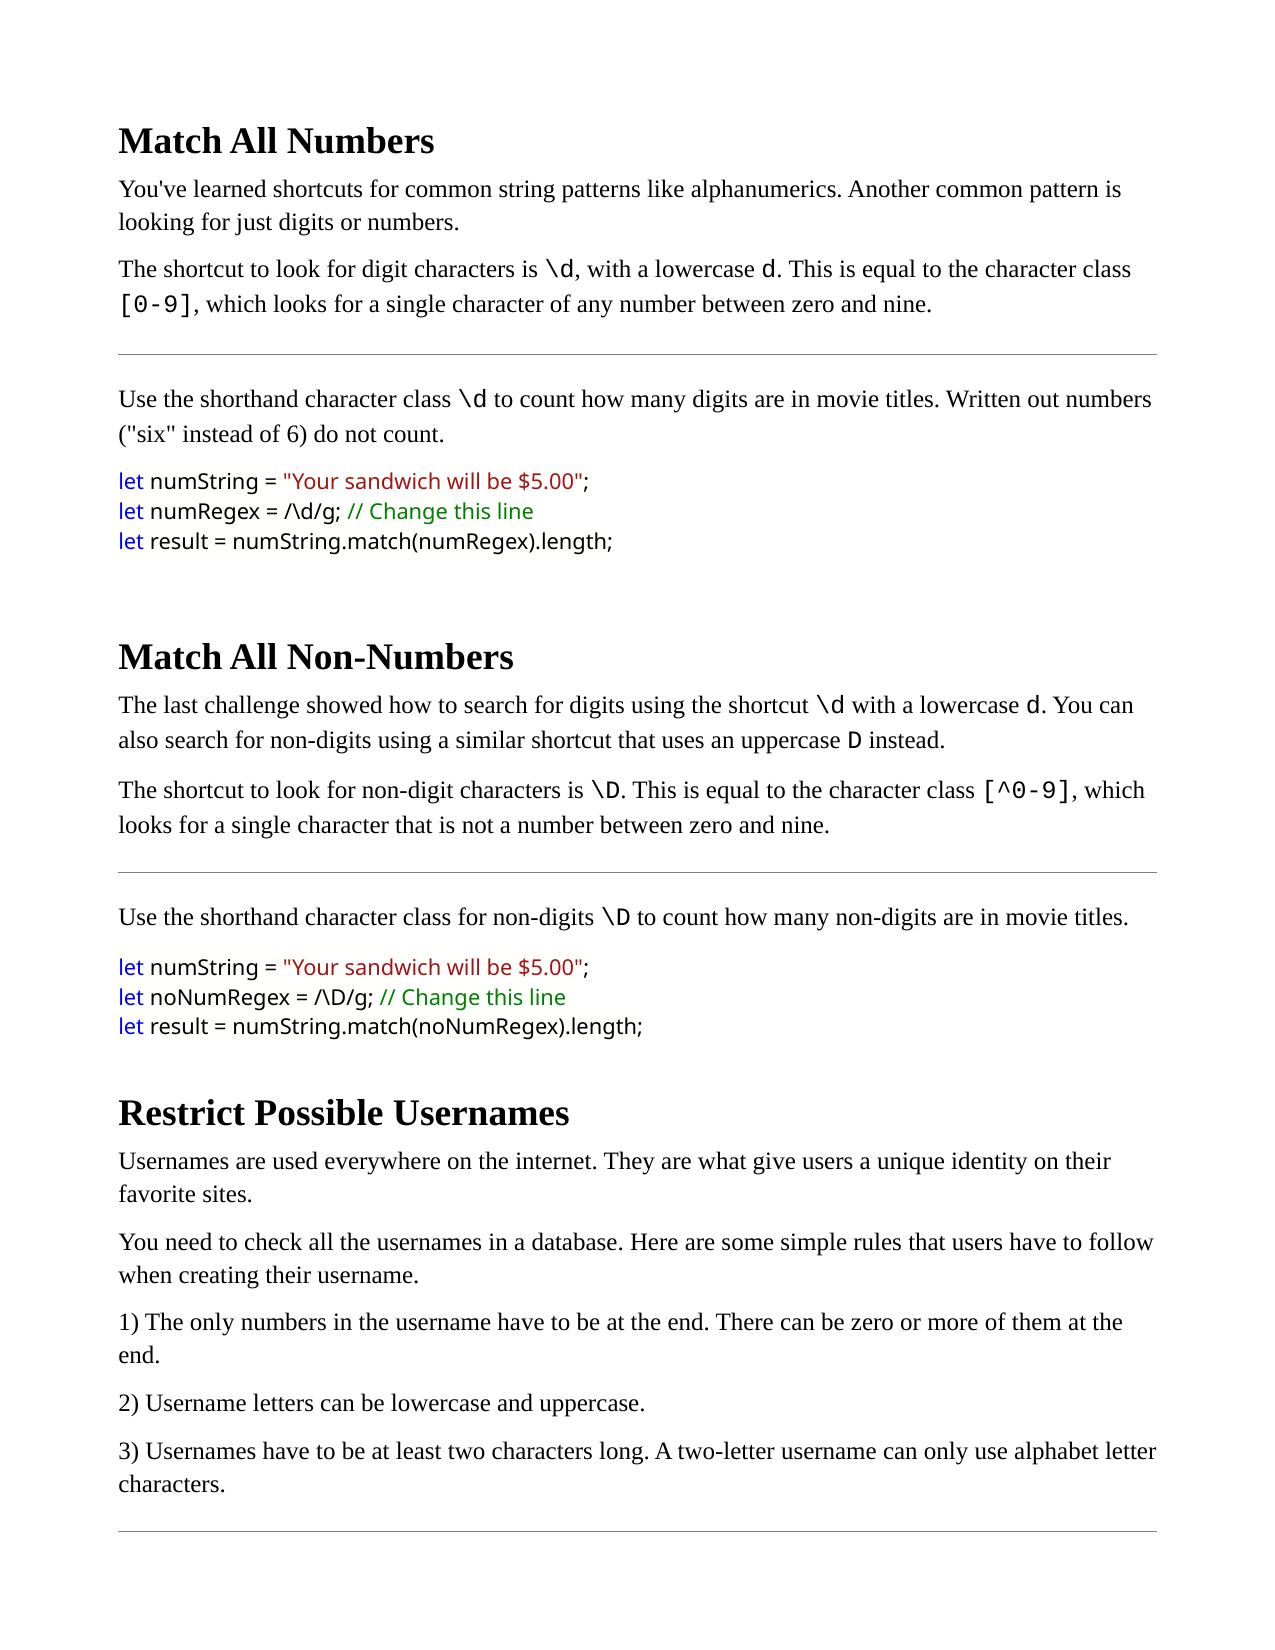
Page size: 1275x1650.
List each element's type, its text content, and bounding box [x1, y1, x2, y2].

text You've learned shortcuts for common string patterns like alphanumerics. Another common pattern is looking for just digits or numbers. [118, 174, 1157, 236]
text The shortcut to look for non-digit characters is \D. This is equal to the character class [^0-9], which looks for a single character that is not a number between zero and nine. [118, 775, 1157, 839]
text let numString = "Your sandwich will be $5.00"; [118, 466, 1157, 496]
text Use the shorthand character class \d to count how many digits are in movie titles. Written out numbers ("six" instead of 6) do not count. [118, 384, 1157, 447]
text let numRegex = /\d/g; // Change this line [118, 496, 1157, 526]
text The last challenge showed how to search for digits using the shortcut \d with a lowercase d. You can also search for non-digits using a similar shortcut that uses an uppercase D instead. [118, 690, 1157, 756]
text The shortcut to look for digit characters is \d, with a lowercase d. This is equal to the character class [0-9], which looks for a single character of any number between zero and nine. [118, 254, 1157, 320]
text Use the shorthand character class for non-digits \D to count how many non-digits are in movie titles. [118, 902, 1157, 932]
text 2) Username letters can be lowercase and uppercase. [118, 1388, 1157, 1417]
subtitle Restrict Possible Usernames [118, 1091, 1157, 1134]
text 3) Usernames have to be at least two characters long. A two-letter username can only use alphabet letter characters. [118, 1436, 1157, 1497]
subtitle Match All Numbers [118, 118, 1157, 161]
subtitle Match All Non-Numbers [118, 634, 1157, 677]
text 1) The only numbers in the username have to be at the end. There can be zero or more of them at the end. [118, 1307, 1157, 1369]
text let numString = "Your sandwich will be $5.00"; [118, 952, 1157, 981]
text Usernames are used everywhere on the internet. They are what give users a unique identity on their favorite sites. [118, 1146, 1157, 1208]
text let noNumRegex = /\D/g; // Change this line [118, 981, 1157, 1011]
text let result = numString.match(numRegex).length; [118, 526, 1157, 556]
text You need to check all the usernames in a database. Here are some simple rules that users have to follow when creating their username. [118, 1227, 1157, 1289]
text let result = numString.match(noNumRegex).length; [118, 1011, 1157, 1041]
